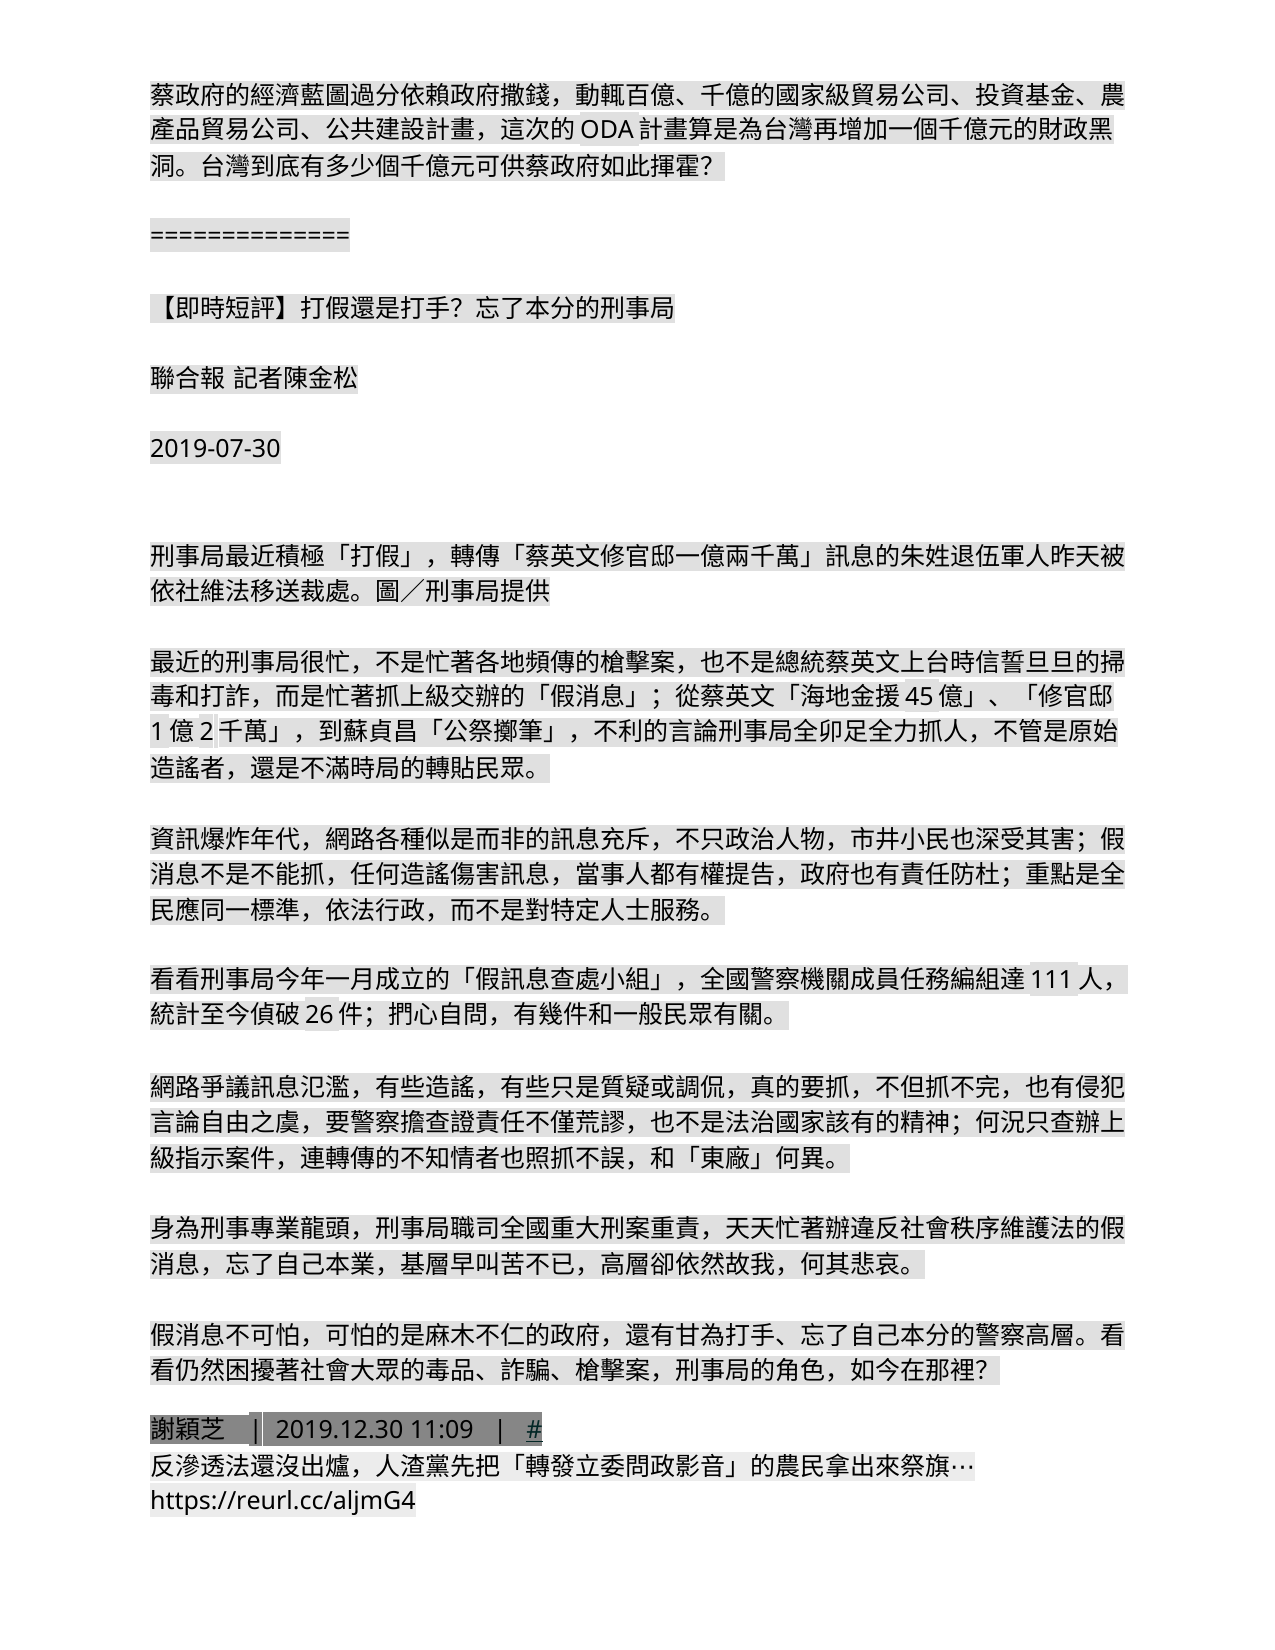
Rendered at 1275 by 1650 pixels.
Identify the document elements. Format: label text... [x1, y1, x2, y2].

text 謝穎芝 | 2019.12.30 11:09 | # [150, 1410, 1125, 1446]
text 反滲透法還沒出爐，人渣黨先把「轉發立委問政影音」的農民拿出來祭旗⋯ https://reurl.cc/aljmG4 [150, 1446, 1125, 1517]
text 你講的事情如下報導，人渣黨竟然以罰款一千萬及五年有期徒刑的重罪控告七十名農民，就只因為他們轉寄了一段有關 ODA 的高金素梅記者會影片。他媽的連轉寄記者會影片都不行？人渣黨真的是連人性都喪失了！ 而且，高金素梅講得一點都沒有錯，所謂ODA 很可能就是假投資真斂財。我也寫過這個事情，而且講得更詳細，請看卡韓政變(133)，我再貼一次，如下。 他媽的要抓農民之前應該先來抓我不是嗎？我不是轉寄記者會影片，而是自己寫，自己提出指控。這個 ODA 就是有鬼，從頭到尾滿口謊言的一種五鬼搬運手法。 這個人渣黨真的是無法無天，喪心病狂，居然以這樣的手段來傷害農民。天底下竟然有這樣一種無法無天的貪污齷齪政權，人民連轉發立委記者會影片就得面臨被關五年黑牢並且把你罰款罰到破產的控告。 我這一整篇文字，拜託各位多多轉寄。媽的，人渣黨有個心態就是以為抓你我這樣一些無權無勢者，抓來開刀，然後就能殺雞儆猴，杜悠悠之口。 同時也要麻煩各位仔細閱讀我寫的，然後問問你自己，相不相信這樣一個所謂 ODA？它媽的，人民連質疑的自由也沒有？由此你也可以知道，台灣那些滿口民主自由的親綠學者們多麼可恥，這些人不是不懂是非善惡，而是昧著良心睜眼說瞎話。 陳真 2019. 12. 30. =================== https://bit.ly/2MFbGHE 分享影片被約談…民進黨強過《反滲透法》 農民心恐慌 2019/12/30 中時 張理國 、 陳怡誠 反滲透法明在立法院闖關，新黨上午舉行記者會，爆料法未過關，蔡政府已等不及拑制言論自由，興訟控告近70名農民。新黨不分區立委候選人邱毅表示，蔡英文在政見會上公然說不辦總統候選人宋楚瑜，代表反滲透法過關，蔡的「巫婆棒」指到誰就辦誰。 新黨上午舉行「反滲透法還沒過，綠色恐怖已降臨！轉發立委問政資訊，超過70名庶民被偵辦！」記者會，新黨不分區立委候選人陳麗玲說，陪同遭控的台南陳姓農民出面，說檢方引用「農業金融法」第38條，指控陳先生等人損害全國農業金庫的信用，最重可處5年以下有期徒刑，得併科新台幣1000萬以下罰金，蔡政府簡直是用大炮打小鳥。 陳先生表示，自己是在網上看到立委高金素梅記者會影音，提及有民進黨立委將算盤打到全國農業金庫接收農漁會的轉存金額7000億，認為當中至少有5000億可用作新南向的ODA海外投資計劃，最後可能完全無法回收，等同被掏空，因此在臉書上分享，沒想到竟就被台北地檢署發出傳票，要求在2020年1月6日到庭說明。陳先生說，「我只是農民，哪知道什麼，心裡很恐慌，為什麼PO小小的PO文就有這麼大的問題」？ 新黨不分區立委候選人王炳忠表示，轉發高金影音，是人民看到立委的質疑，這不是非常正常的事情嗎？蔡說維護新聞自由，言論自由，但現在每天卻有像陳先生一樣，只要轉發質疑，就會被找去問話。 新黨不分區立委候選邱毅說，包括郵政儲金及農業金庫資金都是不能辭動用的，立委的質疑，農民PO在臉書違什麼法，這完全是恫嚇，讓台灣變一言堂，為反滲透法製造氛圍。 他並說，轉貼都不可以，這代表將來反滲透法通過後想辦就能辦，蔡公然說不會辦到宋，而林飛帆說要辦他，要辦不辦都蔡政府說了算，隨她巫婆棒指，反滲透法的重點不是針對結果，而是在於訴訟過程，讓你在過程中被毀掉，「可怕的是過程不是結果，過程就是血滴子」，結果有沒有罪是另個問題。 為了抗議反滲透法闖關，新黨也提言明早8點左右就會前往立法表達抗議。 ========================== 卡韓政變 (133)：民進黨把台灣人當白痴 陳真 2019. 08. 03. 蔡英文於今年7月 13日出訪「友邦」海地共和國，「送給」海地政府45億 (按：這句話已構成犯罪，我準備等著「落網」)。有民眾不滿凱子金援外交，於是在臉書和Line群組裏頭批評說：「高雄市登革熱防治經費需要五千萬，中央只給了兩千多萬，卻一口氣送給了海地45億，這是什麼政府！」對此大表不滿。 蔡英文聽了很不爽，當她人都還在國外參訪時，隨即在17日之海外記者會上開罵說這些都是「假消息」，是「有人刻意操弄」，因此下令刑事局「偵辦查處」。蔡英文說，「五千萬的登革熱經費並沒有變成兩千多萬，所以是造謠」。可是，目前只撥給高市府兩千六百六十萬，誰知道剩下的錢幾時才會撥下？這樣就叫做「造謠」？ 蔡英文一聲令下，它媽的真是效率有夠快，居然一下就「破案」了。就在上星期四 (7月25日)，刑事局宣布「破案」，朱姓男子等數人「落網」，包括轉發訊息者亦遭逮捕。警方分析臉書指出：「分享次數超過8百次以上，超過千人瀏覽，已對社會安寧造成廣大影響」，旋即在全台各縣市逮捕一干「嫌犯」移送法辦。 最離譜的是，其中還包括一位75歲的阿嬤，她在私人的 Line 群組中張貼這個所謂「假消息」，竟遭人截圖告發，警方依觸犯社會秩序維護法，指控她「散佈謠言，影響公共安寧」，移送法辦，坐牢三天或罰款三萬。 私人之間的談話，被他人截圖外流，竟然就要被抓，說她「影響公共安寧」，這不會太荒唐嗎？要抓也是應該抓那個截圖外流散佈訊息者不是嗎？更何況，這些訊息千真萬確，哪來假消息？ 蔡英文說，45億是「貸款」，是「借」給海地政府，不是「送」，因此是「造謠」，必須抓起來。可是，台灣過去幾十年來四處「借」給一堆「友邦」，動輒數十億，幾時償還過？更不用說像海地這樣一個極度貪污腐敗的強盜政府。借得出去，拿得回來嗎？有可能嗎？ 如果這是假消息，為何海內外媒體大多如此報導？為何不去控告這些媒體或去函更正？而是只會抓網友，甚至抓一個私下抱怨的75歲阿嬤。比方說，就連向來親美親台親得很用力的英國泰晤士報，斗大標題都是這麼寫的，寫得很難聽哦： https://bit.ly/2KbXchs "Taiwan stumps up $150m after Haiti threat to withdraw support"。 stump up 就是被迫掏腰包的意思。翻成中文就是「海地威脅斷交，台灣花錢消災」，簡單說就是勒索。許多海外媒體就是這麼報導的。如果是借錢給海地，日後本金回收，當然就不叫做勒索，問題是：事實是這樣嗎？更接近事實的說法是：這其實就是賄賂。 可是，蔡英文卻睜眼說瞎話，詐騙台灣人。她說。這45億元不但是「貸款」，而且是有著「很大商業性質」的貸款，是一種「投資」，叫做 ODA。蔡英文這些話，完全就是詐欺，把台灣人當白癡。 ODA (Official Development Assistance) 翻成中文就是「政府開發協助」，簡單說就是透過近乎「半買半相送」的優惠貸款，藉以擴大政治影響版圖，同時也改善對方經濟與民生建設，是由政府主導的一種金援，而非什麼商業投資。 ODA之所謂「優惠貸款」，依據OECD (經濟合作與發展組織) 的定義，最少須含有25%的「贈與成分」（grant element，簡稱 GE）。GE並非融資總額的某個百分比，而是有個複雜的計算公式。總而言之，這樣一種政府金援，基本上就是肉包子打狗，正常狀況下雖不至於全部有去無回，但也不會有什麼「商機」在裏頭，因為它根本就不是一種商業投資。 理論上，倘若一個國家很有錢 (通常是已開發國家)，那麼，在某個合理範圍內，富國幫助窮國，天經地義，沒有理由反對。問題不在於 ODA 本身，而是在於民進黨的 ODA 非常荒唐且完全不透明。乾淨的可能性是零！為什麼呢？因為種種行徑，匪夷所思。 首先，蔡英文及整個民進黨，居然把 ODA 說成是一種民間商業融資，否認它是一種政府援助。這就是說謊，把台灣人當白痴。你想，若非被迫，哪家私人銀行敢借幾十億元給海地那樣一種跟搶匪根本沒兩樣的所謂政府？銀行當然是會把錢借給信用良好且有能力償還者，誰會借給一群貪得無饜的搶匪？ 但是，民進黨卻睜眼說瞎話，說 ODA 乃是「以債信良好的國家做為承作對象」，而海地就是第一個雀屏中選者，還把它宣傳成一種了不起的政績。可是，海地如果稱得上「債信良好」，那麼全世界就絕對找不到一個債信不良的國家了。事實上，海地甚至連被評等的資格也沒有，因為根本不用評。但是，民進黨卻居然胡扯說選中海地是「經過專業嚴謹的評估與作業程序」。 根據世界經濟論壇「2018全球競爭力The Global Competitiveness Index 4.0報告」，海地競爭力在全球140個參與評等之經濟體中排名第138名，倒數第三名。世界銀行2018年10月公布的「Doing Business 2019」經商環境報告，海地「經商容易度排名」(Ease of Doing Business Ranking) 在全球190個經濟體中排名第182名，一樣是末段班。至於信評方面，從來也沒有過，這也能說是「債信良好」？此外，海地公衛設施與民生基礎建設極差，因為都被貪污光了，國民平均壽命僅有42歲。 今年7月11日，蔡英文展開為期12天的所謂「自由民主永續之旅」，第一站就是海地。台灣媒體一面倒地吹捧，說是什麼與全世界展開民主戰略結盟，宣揚台灣民主價值云云，鬼話連篇，一派胡言。 事實上，海地經常陷入動亂，反貪腐示威抗議不斷，光是過去一年來，暴亂之中就死了數十人，傷者無數。今年六月，一位報導海地總統貪污的記者，疑似被官方派人謀殺，案發時間就在蔡英文出訪海地的前一個月。 海地民眾抗議不斷的原因就是因為主政者瘋狂肆無忌憚的貪污，導致嚴重的通貨膨漲，民不聊生。而貪污的主角之一就是台灣的這位「民主友人」--2017年2月甫上任的海地總統摩依士 (Jovenel Moïse)。 2018年5月底，就在接二連三的邦交國與台灣斷交之際，一如藍營之前海地大使楊承達所預料，這位「民主友人」就趕緊跑來趁火打劫，向台灣威脅要錢了。而且如楊大使先前所說，「金援金額很可能會是天文數字」。甚至可能是為了怕夜長夢多，竟然在所謂聯合公報裏頭還規定時間，必須在60天內完成勒索程序 (聯合公報第四條)，真的非常離譜，就跟綁匪限期交出贖金的作風差不多。 早在摩依士於 2017年當選總統之前，他以及他所屬的政黨就已涉入許多貪污案件，其中金額最大的一項集體貪瀆，就是委內瑞拉所倡議的一個地區性能源合作組織，叫做「石油加勒比計劃」（Petrocaribe），涉案者除摩依士之外，還包括與之友好的兩位海地前總統及十多名官員、民代及大財團。貪污情況之嚴重與荒唐程度，恐怕十個阿扁也比不上。 2016年，海地國會就「石油加勒比計畫」的貪污情況展開調查。今年一月和五月，海地高等審計法院發表調查報告，直指整個貪污集團的核心人物就是摩依士總統，旋即引爆群眾怒火，發生暴動，死傷多人。 調查報告中詳列一長串貪瀆腐敗事證。比方說，很多所謂民生基礎建設淪為「幽靈」建築，根本不存在；所謂修馬路也是修「幽靈」馬路，根本沒動工，錢全進了這位貪污總統以及一群貪官污吏和財團的口袋中，貪瀆金額佔能源計劃援助款項38億美元 (折合台幣一千兩百多億) 的至少六成，亦即大約二十億美元，相當於台幣六百多億遭到私吞濫用，貪婪程度只能用無法無天、肆無忌憚來形容。 再舉個例，2014年，摩依士當總統前，掛名兩家空頭工程公司 Agritrans 和 Betexs 的負責人，和當時擔任海地總統的好朋友馬德立 (Michel Martelly) 政府簽約，假裝說要修馬路，同樣是幾千萬元拿走了，結果修的卻是根本不存在的「幽靈」馬路，膽大包天的貪瀆程度，簡直匪夷所思。 更離譜的是，同一個標案，貪污一次還不夠，竟然還一魚二吃；同一個道路修建計畫，海地政府竟然和摩依士分別掛名的那兩家空頭公司同時簽約，收取兩次費用，卻修建出根本不存在的「幽靈」道路，什麼也沒做。 諸多媒體引述外媒指出，台灣除了金援海地四十五億元之外，這位特別喜歡修建幽靈馬路的摩依士總統，還跟蔡英文另外要求了一筆五千萬美元 (折合台幣十五億) 的修馬路援助款項。台灣方面有沒有偷偷從其它什麼祕密外交的經費管道給出這筆錢我不知道，但你相信這傢伙倘若拿了這十五億，會真的去修馬路嗎？你相信這些錢從台灣流向海地的過程中，一路上都會乾乾淨淨地用來修馬路嗎？修個馬路需要花那麼多錢嗎？海地人民窮得根本連飯都沒得吃了，政府卻整天搞修馬路計畫，你相信這些事之清白嗎？我是完全不信的。為什麼？因為我不是白痴。但是，民進黨顯然把台灣人當白癡，把國庫當成私人金庫。 海地幾任政府之貪婪腐敗，使得海地成為全世界貪腐問題最嚴重的國家之一，這也具體說明了為何在親美政府摩依士上任總統以來的這兩年，海地「反貪腐、有飯吃」的抗議示威與暴動更甚以往，宛如無政府狀態。今年二月，就連美國都宣佈從海地撤僑，各國也紛紛發布紅色旅遊警示或關閉大使館。因為狀況過於嚴重，就連平常不提國際新聞的台灣也有一些相關報導。持續將近一整年的激烈反貪腐示威的第一項要求就是「有飯吃」： 今年二月：https://bit.ly/2LSp6Be 今年六月：https://bit.ly/2KcQ3h3 各位不妨打開上述兩段報導影片看看，看看蔡英文的「自由民主永續之旅」之第一站「民主友邦」海地是什麼樣的一種狀況？看看蔡英文所謂的「商業投資」或「商業融資」又是具有如何的「龐大商機」？你家如果開銀行，敢把幾十億借給這樣一群貪婪無度的政治犯罪集團嗎？這樣一種「投資」，倘若沒有洗錢、汙錢或五鬼搬運的企圖盤算及政治壓力與黑幕在裏頭，你信嗎？民進黨向國人炫耀的 ODA 首例--海地，說是經過「嚴謹的專業評估與作業流程」，你信嗎？ 民進黨強調，除了編列十五億之利息補貼屬於國家預算外，這一千多億的所謂 ODA，純粹是由私人銀行融資，並不會動用納稅人的錢，希望大家放心。這話更是鬼扯蛋。如果不是被迫迎合官方政策，哪個私人銀行會想借錢給海地這樣一個貪腐前科累累的政府？而且，私人銀行出資恐怕更有問題，因為這意味著它無須接受立法院監督。 立委高金素梅有段話講得很對，容我直接引用如下： 「行政院說『不是外交援助，而是我國商業銀行融資給外國政府⋯』，暗示這是商業行為。大家看看最近爆發的『慶富獵雷艦聯貸䅁』，組織銀行團聯貸案的就是『商業銀行』，名叫『第一商業銀行』，第一銀行的董事長和總經理是財政部派任的，十家聯貸銀行團的銀行，清一色是公股行庫，董事長總經理全是官派。真正民間商業銀行絶不碰這種高風險的政治貸款，公股的商業銀行卻必須配合政策承作。慶富聯貸案就是未來『ODA模式融資海外公共工程』的寫照。」 銀行錢多得是，搬走個幾百億也許根本不為人所察覺，但是到頭來，難道不就是銀行存款人自身必須承擔起一切風險與損失？要是借出的錢拿不回來怎麼辦？ 民進黨說，拿不回來就依據「紐約公約」(The Convention on the Recognition and Enforcement of Foreign Arbitral Awards) 提告啊。這又是在鬼扯了。海地民眾幾年來死傷那麼多人，不斷抗議示威與暴動，尚且都討不回來一毛錢，連想要求一堆貪瀆者下台都辦不到 (而且還越貪越狠)，你以為那些貪官污吏會跟你打什麼「紐約公約」的仲裁官司？然後依據仲裁結果還你錢？有可能嗎？當然不可能。 部份綠媒卻用力護航，除了睜眼說瞎話歌頌摩依士如何勤政愛民之外，並說「成為呆帳」只是一種「假設」，痛罵批評者以「假設性的問題」來「誤導社會大眾」。可是，如果你了解海地，了解民進黨，了解一點國際現實，了解島內外這些行不由徑、貪得無饜的政客，你會相信這是一種了不起的政績嗎？ 至於有人說，台灣又不是「紐約公約」的締約國，怎麼申請仲裁？這話其實不對。因為我查過「紐約公約」的網站，台灣當然不是締約國，但海地是，而且沒有申請「互惠保留」(reciprocity reservation)。這意思是說，海地願意接受非締約國之仲裁效力。問題是，你認為海地那樣一種宛若叢林社會的政治環境，那些貪官污吏會鳥你什麼「紐約公約」嗎？ 另外，總統府網站上能找到這份聯合公報： https://www.president.gov.tw/NEWS/23387 第五條寫著：「兩國元首重申對於民主價值及原則之重視，並且共同崇尚自由及法治」。真是很不可思議。民進黨卻很得意，說是向全世界推廣民主，推廣台灣價值，建立民主戰略夥伴云云，鬼話連篇。 台灣凱子外交，行之有年，以 ODA為例，往年平均約三億多美元，蔡英文一上台，卻馬上調高十幾倍，變成 35 億美元，亦即一千多億台幣，援助對象包括所謂新南向諸國與友邦。這樣一種內神通外鬼式的金援外交，僅在利息補貼之預算方面需經立院審查，無異黑箱作業；因其不受監督，很可能會有根本無法為外界所知之掏空行庫、洗錢及五鬼搬運和中飽私囊等貪污行為出現。請問你信得過民進黨這個貪婪無度的政治詐騙集團嗎？ 這個人渣黨，做賊心虛，為了嚇阻人民批評，竟然大量透過司法手段來對付批評民眾。今年一月，刑事局成立「假訊息查處小組」，全國警察機關成員任務編組竟然高達111人。真是非常離譜。警察是吃飽太閒嗎？ 其實，台灣人真是太溫和了，連「送給海地45億，這是什麼政府！」這樣一句如此溫和的批評，竟然也要被司法追殺。它媽的這如果不是人渣黨，什麼是人渣黨？ 這回透過 ODA 金援海地四十五億，雖已是天文數字，但是後頭不知道還有沒有更可怕的事。去年 (2018年) 4月2日，親民黨黨團召開一個記者會： https://news.tvbs.com.tw/life/894440 指控蔡英文竟然打算把全國的農業金庫七千億元全部投入 ODA，藉以推動所謂新南向政策。親民黨痛批，農業金庫放款率低，農民平常想借錢，難如登天，民進黨卻竟然要把這七千億元拿去其它國家進行政治豪賭。此事究竟如何，並無下文。我只能說，大家腦子最好清醒一點，認清是非，認清善惡；不要以為政治好像只是一種不須付出代價的身外事。 這二十年來，豺狼當道，人渣橫行，忠良之士卻飽受污名與踐踏，歸根結底問題仍是在於人民實在太好騙，特別是年輕一代，真的是大多近乎腦殘。這樣講很不禮貌，聽起來好像很驕傲，但我還能用什麼樣更謙和含蓄的方式來訴說這個可悲的基本事實呢？ 昨天學姊跟我講了個笑話，我覺得挺有意思。她說，"民主就是一群火雞，投票贊成聖誕節。" 依我看，台灣恰恰就是這麼一回事。人民被詐騙集團操弄與洗腦，認賊作父，親手葬送自己原本燦爛輝煌的前景。自欺欺人，寧不悲乎？ ========================== 又一個千億元黑洞 2017/10/16 中國時報 主筆室 蔡總統在參加世界台商年會時表示，要以千億元作為「政府開發協助」（ODA）計畫，以支持新南向政策。這是蔡政府另外一個千億元的財政大黑洞，立委高金素梅批評將成為「洗錢」，不是沒道理。 依照蔡英文的說法，這筆錢是用來當專案融資基金，必要時可補貼利差，目標是協助台灣企業與新南向國家的公共工程合作，理想上可協助台商拿到東南亞國家的公共工程，並促進台灣與這些國家的關係。 不過蔡政府還沒有說清楚：這筆錢從哪裡來？依照什麼機制、有什麼徵信過程，如何決定融資對象與額度？當然，更重要的是，萬一發生問題，可以如何確保債權。如果沒有細膩的規畫，沒有找來有金融專業又正派者主其事，確實可能大開洗錢、官商勾結的大門。 試想，某政商關係良好者，拿出沒有什麼價值資產的海外公司向政府申請融資，如果沒有專業把關，廠商拿到貸款後，就因「經營不善」而倒閉，政府手上的擔保品卻沒有價值，只能徒呼負負；即使政府有心透過金融機構追討債權，但畢竟「錢不是自家」的，又碰上政商關係硬者，也是有心無力吧。 至於效益，看看東協國家與大陸政治、經濟關係如此密切，大陸拿出來融資援外的資金更數百倍於台灣，寄望因此打開與東協國家的關係，太過於一廂情願了。 蔡政府的經濟藍圖過分依賴政府撒錢，動輒百億、千億的國家級貿易公司、投資基金、農產品貿易公司、公共建設計畫，這次的ODA計畫算是為台灣再增加一個千億元的財政黑洞。台灣到底有多少個千億元可供蔡政府如此揮霍？ ============== 【即時短評】打假還是打手？忘了本分的刑事局 聯合報 記者陳金松 2019-07-30 刑事局最近積極「打假」，轉傳「蔡英文修官邸一億兩千萬」訊息的朱姓退伍軍人昨天被依社維法移送裁處。圖／刑事局提供 最近的刑事局很忙，不是忙著各地頻傳的槍擊案，也不是總統蔡英文上台時信誓旦旦的掃毒和打詐，而是忙著抓上級交辦的「假消息」；從蔡英文「海地金援45億」、「修官邸1億2千萬」，到蘇貞昌「公祭擲筆」，不利的言論刑事局全卯足全力抓人，不管是原始造謠者，還是不滿時局的轉貼民眾。 資訊爆炸年代，網路各種似是而非的訊息充斥，不只政治人物，市井小民也深受其害；假消息不是不能抓，任何造謠傷害訊息，當事人都有權提告，政府也有責任防杜；重點是全民應同一標準，依法行政，而不是對特定人士服務。 看看刑事局今年一月成立的「假訊息查處小組」，全國警察機關成員任務編組達111人，統計至今偵破26件；捫心自問，有幾件和一般民眾有關。 網路爭議訊息氾濫，有些造謠，有些只是質疑或調侃，真的要抓，不但抓不完，也有侵犯言論自由之虞，要警察擔查證責任不僅荒謬，也不是法治國家該有的精神；何況只查辦上級指示案件，連轉傳的不知情者也照抓不誤，和「東廠」何異。 身為刑事專業龍頭，刑事局職司全國重大刑案重責，天天忙著辦違反社會秩序維護法的假消息，忘了自己本業，基層早叫苦不已，高層卻依然故我，何其悲哀。 假消息不可怕，可怕的是麻木不仁的政府，還有甘為打手、忘了自己本分的警察高層。看看仍然困擾著社會大眾的毒品、詐騙、槍擊案，刑事局的角色，如今在那裡？ [150, 75, 1125, 1385]
